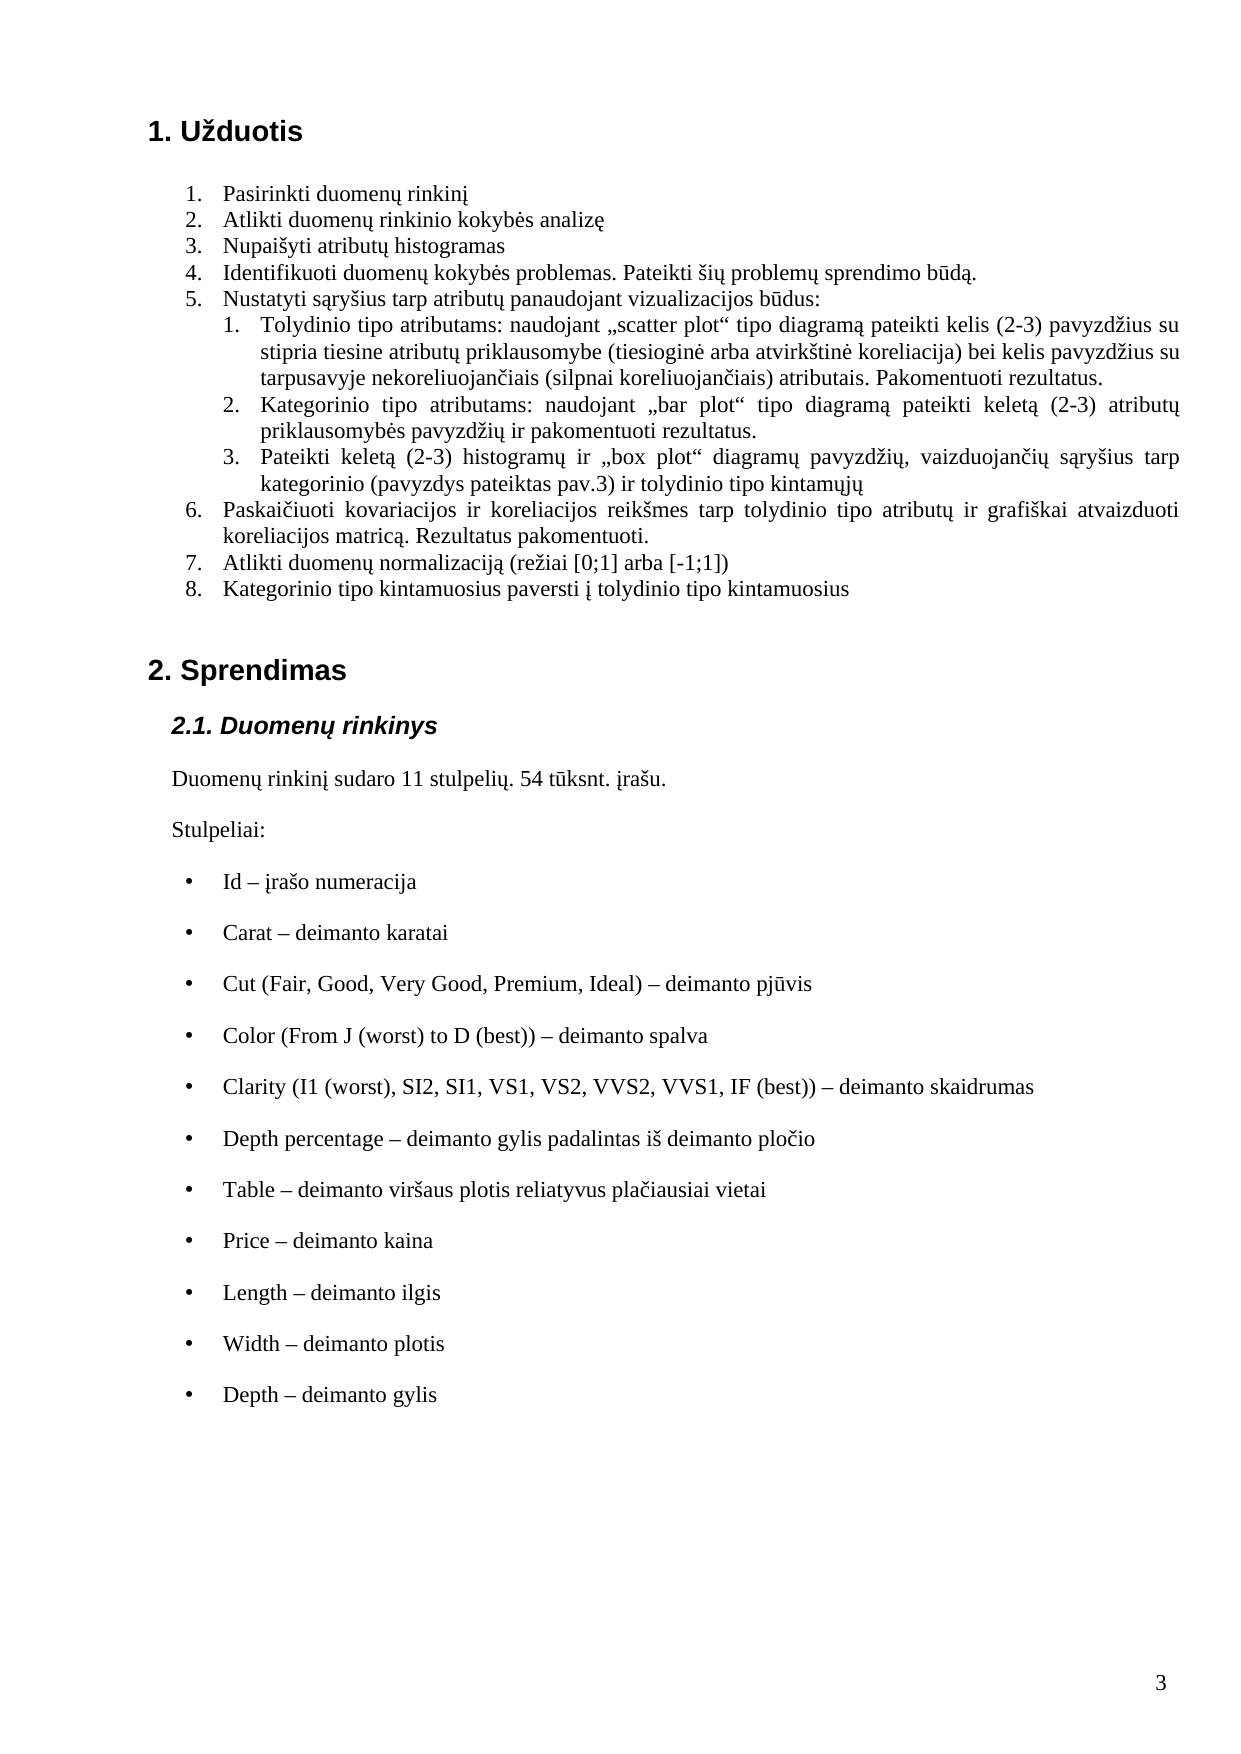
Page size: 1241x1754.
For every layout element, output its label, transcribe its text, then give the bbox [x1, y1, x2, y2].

list Nustatyti sąryšius tarp atributų panaudojant vizualizacijos būdus: [185, 285, 1181, 312]
subtitle Užduotis [148, 114, 1181, 147]
subtitle Depth – deimanto gylis [185, 1381, 1181, 1408]
subtitle Depth percentage – deimanto gylis padalintas iš deimanto pločio [185, 1124, 1181, 1151]
subtitle Color (From J (worst) to D (best)) – deimanto spalva [185, 1022, 1181, 1048]
list Identifikuoti duomenų kokybės problemas. Pateikti šių problemų sprendimo būdą. [185, 259, 1181, 285]
subtitle Duomenų rinkinį sudaro 11 stulpelių. 54 tūksnt. įrašu. [148, 765, 1181, 791]
list Kategorinio tipo atributams: naudojant „bar plot“ tipo diagramą pateikti keletą (2-3) atributų priklausomybės pavyzdžių ir pakomentuoti rezultatus. [223, 391, 1181, 443]
subtitle Price – deimanto kaina [185, 1227, 1181, 1254]
subtitle Cut (Fair, Good, Very Good, Premium, Ideal) – deimanto pjūvis [185, 971, 1181, 997]
list Nupaišyti atributų histogramas [185, 232, 1181, 259]
list Pasirinkti duomenų rinkinį [185, 180, 1181, 206]
list Pateikti keletą (2-3) histogramų ir „box plot“ diagramų pavyzdžių, vaizduojančių sąryšius tarp kategorinio (pavyzdys pateiktas pav.3) ir tolydinio tipo kintamųjų [223, 443, 1181, 496]
list Tolydinio tipo atributams: naudojant „scatter plot“ tipo diagramą pateikti kelis (2-3) pavyzdžius su stipria tiesine atributų priklausomybe (tiesioginė arba atvirkštinė koreliacija) bei kelis pavyzdžius su tarpusavyje nekoreliuojančiais (silpnai koreliuojančiais) atributais. Pakomentuoti rezultatus. [223, 312, 1181, 391]
subtitle Sprendimas [148, 653, 1181, 686]
subtitle Length – deimanto ilgis [185, 1279, 1181, 1305]
list Paskaičiuoti kovariacijos ir koreliacijos reikšmes tarp tolydinio tipo atributų ir grafiškai atvaizduoti koreliacijos matricą. Rezultatus pakomentuoti. [185, 496, 1181, 549]
subtitle Stulpeliai: [148, 816, 1181, 843]
subtitle Carat – deimanto karatai [185, 919, 1181, 946]
subtitle Width – deimanto plotis [185, 1330, 1181, 1356]
list Atlikti duomenų rinkinio kokybės analizę [185, 206, 1181, 232]
subtitle Id – įrašo numeracija [185, 868, 1181, 894]
list Atlikti duomenų normalizaciją (režiai [0;1] arba [-1;1]) [185, 549, 1181, 575]
subtitle Duomenų rinkinys [148, 711, 1181, 740]
subtitle Clarity (I1 (worst), SI2, SI1, VS1, VS2, VVS2, VVS1, IF (best)) – deimanto skaidrumas [185, 1073, 1181, 1099]
subtitle Table – deimanto viršaus plotis reliatyvus plačiausiai vietai [185, 1176, 1181, 1202]
list Kategorinio tipo kintamuosius paversti į tolydinio tipo kintamuosius [185, 575, 1181, 601]
